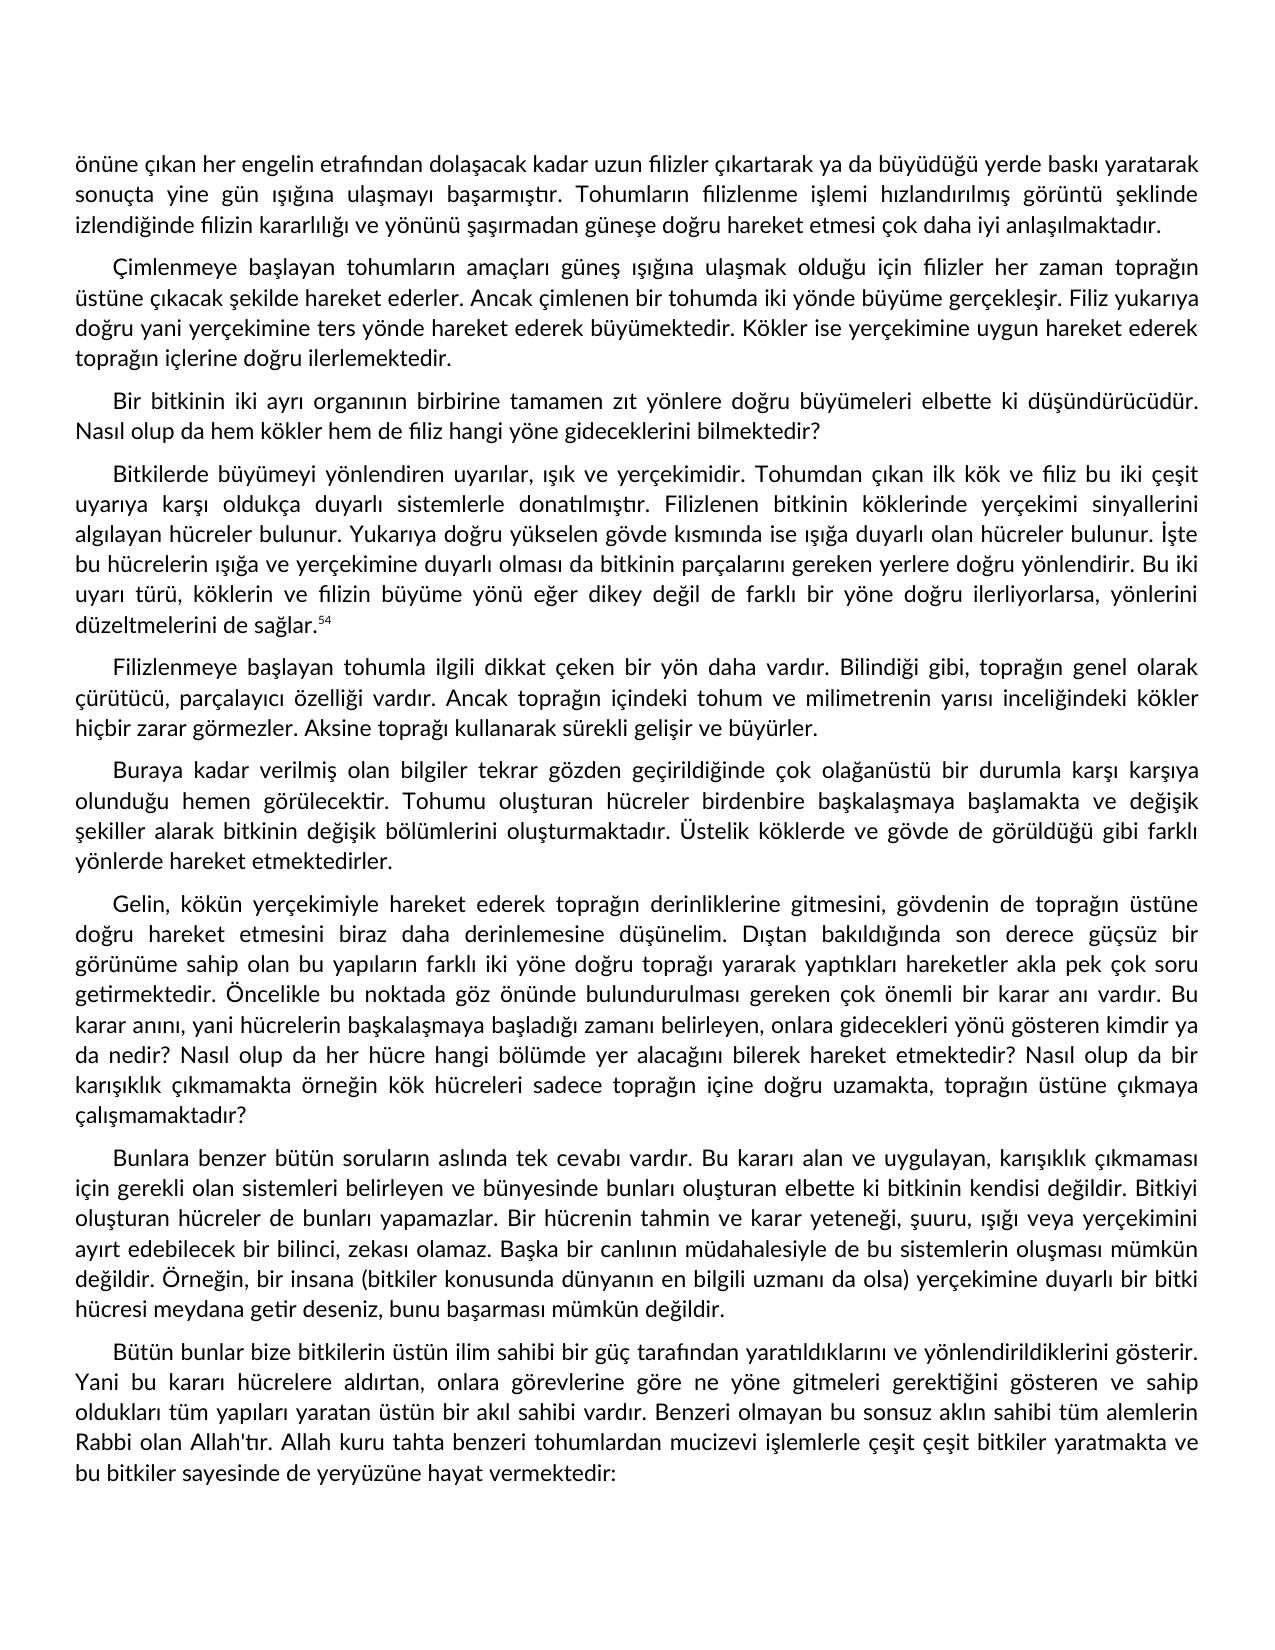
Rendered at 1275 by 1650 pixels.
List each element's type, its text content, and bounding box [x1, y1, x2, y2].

text Bitkilerde büyümeyi yönlendiren uyarılar, ışık ve yerçekimidir. Tohumdan çıkan ilk kök ve filiz bu iki çeşit uyarıya karşı oldukça duyarlı sistemlerle donatılmıştır. Filizlenen bitkinin köklerinde yerçekimi sinyallerini algılayan hücreler bulunur. Yukarıya doğru yükselen gövde kısmında ise ışığa duyarlı olan hücreler bulunur. İşte bu hücrelerin ışığa ve yerçekimine duyarlı olması da bitkinin parçalarını gereken yerlere doğru yönlendirir. Bu iki uyarı türü, köklerin ve filizin büyüme yönü eğer dikey değil de farklı bir yöne doğru ilerliyorlarsa, yönlerini düzeltmelerini de sağlar.54 [75, 459, 1200, 638]
text Bir bitkinin iki ayrı organının birbirine tamamen zıt yönlere doğru büyümeleri elbette ki düşündürücüdür. Nasıl olup da hem kökler hem de filiz hangi yöne gideceklerini bilmektedir? [75, 386, 1200, 444]
text önüne çıkan her engelin etrafından dolaşacak kadar uzun filizler çıkartarak ya da büyüdüğü yerde baskı yaratarak sonuçta yine gün ışığına ulaşmayı başarmıştır. Tohumların filizlenme işlemi hızlandırılmış görüntü şeklinde izlendiğinde filizin kararlılığı ve yönünü şaşırmadan güneşe doğru hareket etmesi çok daha iyi anlaşılmaktadır. [75, 150, 1200, 238]
text Gelin, kökün yerçekimiyle hareket ederek toprağın derinliklerine gitmesini, gövdenin de toprağın üstüne doğru hareket etmesini biraz daha derinlemesine düşünelim. Dıştan bakıldığında son derece güçsüz bir görünüme sahip olan bu yapıların farklı iki yöne doğru toprağı yararak yaptıkları hareketler akla pek çok soru getirmektedir. Öncelikle bu noktada göz önünde bulundurulması gereken çok önemli bir karar anı vardır. Bu karar anını, yani hücrelerin başkalaşmaya başladığı zamanı belirleyen, onlara gidecekleri yönü gösteren kimdir ya da nedir? Nasıl olup da her hücre hangi bölümde yer alacağını bilerek hareket etmektedir? Nasıl olup da bir karışıklık çıkmamakta örneğin kök hücreleri sadece toprağın içine doğru uzamakta, toprağın üstüne çıkmaya çalışmamaktadır? [75, 889, 1200, 1128]
text Filizlenmeye başlayan tohumla ilgili dikkat çeken bir yön daha vardır. Bilindiği gibi, toprağın genel olarak çürütücü, parçalayıcı özelliği vardır. Ancak toprağın içindeki tohum ve milimetrenin yarısı inceliğindeki kökler hiçbir zarar görmezler. Aksine toprağı kullanarak sürekli gelişir ve büyürler. [75, 653, 1200, 741]
text Bunlara benzer bütün soruların aslında tek cevabı vardır. Bu kararı alan ve uygulayan, karışıklık çıkmaması için gerekli olan sistemleri belirleyen ve bünyesinde bunları oluşturan elbette ki bitkinin kendisi değildir. Bitkiyi oluşturan hücreler de bunları yapamazlar. Bir hücrenin tahmin ve karar yeteneği, şuuru, ışığı veya yerçekimini ayırt edebilecek bir bilinci, zekası olamaz. Başka bir canlının müdahalesiyle de bu sistemlerin oluşması mümkün değildir. Örneğin, bir insana (bitkiler konusunda dünyanın en bilgili uzmanı da olsa) yerçekimine duyarlı bir bitki hücresi meydana getir deseniz, bunu başarması mümkün değildir. [75, 1144, 1200, 1322]
text Bütün bunlar bize bitkilerin üstün ilim sahibi bir güç tarafından yaratıldıklarını ve yönlendirildiklerini gösterir. Yani bu kararı hücrelere aldırtan, onlara görevlerine göre ne yöne gitmeleri gerektiğini gösteren ve sahip oldukları tüm yapıları yaratan üstün bir akıl sahibi vardır. Benzeri olmayan bu sonsuz aklın sahibi tüm alemlerin Rabbi olan Allah'tır. Allah kuru tahta benzeri tohumlardan mucizevi işlemlerle çeşit çeşit bitkiler yaratmakta ve bu bitkiler sayesinde de yeryüzüne hayat vermektedir: [75, 1337, 1200, 1486]
text Buraya kadar verilmiş olan bilgiler tekrar gözden geçirildiğinde çok olağanüstü bir durumla karşı karşıya olunduğu hemen görülecektir. Tohumu oluşturan hücreler birdenbire başkalaşmaya başlamakta ve değişik şekiller alarak bitkinin değişik bölümlerini oluşturmaktadır. Üstelik köklerde ve gövde de görüldüğü gibi farklı yönlerde hareket etmektedirler. [75, 756, 1200, 874]
text Çimlenmeye başlayan tohumların amaçları güneş ışığına ulaşmak olduğu için filizler her zaman toprağın üstüne çıkacak şekilde hareket ederler. Ancak çimlenen bir tohumda iki yönde büyüme gerçekleşir. Filiz yukarıya doğru yani yerçekimine ters yönde hareket ederek büyümektedir. Kökler ise yerçekimine uygun hareket ederek toprağın içlerine doğru ilerlemektedir. [75, 253, 1200, 371]
